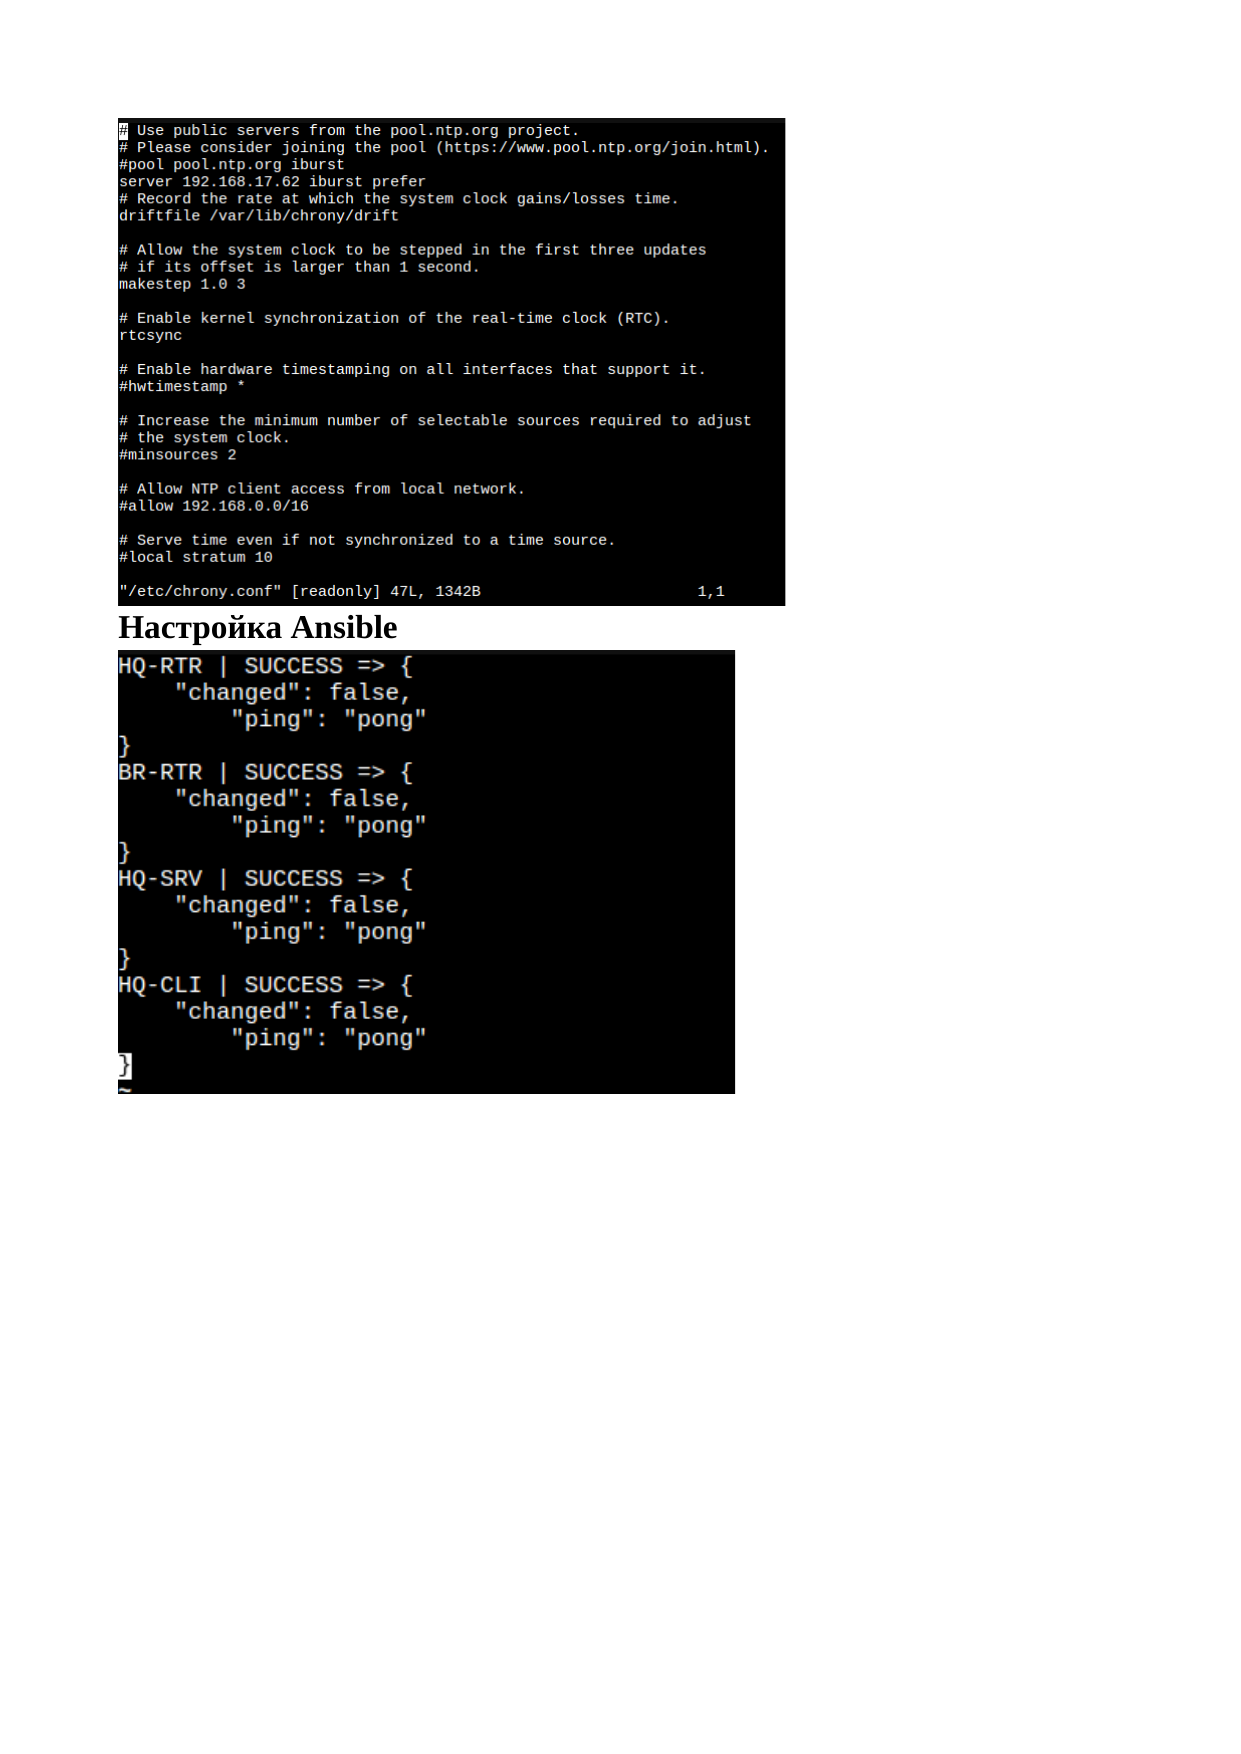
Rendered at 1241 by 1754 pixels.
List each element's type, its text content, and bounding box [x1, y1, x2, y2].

text Настройка Ansible [118, 607, 1122, 645]
